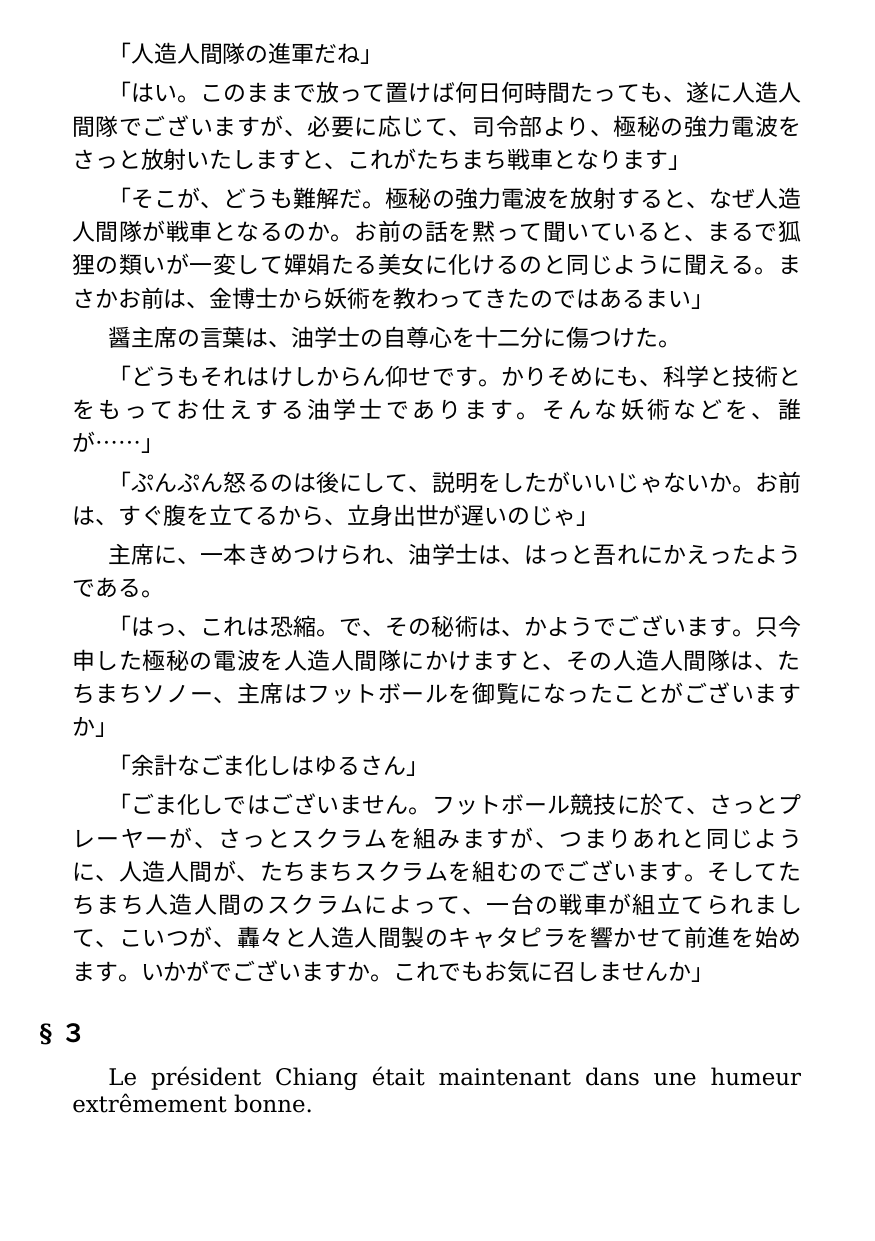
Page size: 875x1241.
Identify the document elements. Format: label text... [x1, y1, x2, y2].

text 醤主席の言葉は、油学士の自尊心を十二分に傷つけた。 [72, 320, 802, 353]
subtitle § ３ [36, 1010, 838, 1053]
text 「人造人間隊の進軍だね」 [72, 36, 802, 69]
text 「ぷんぷん怒るのは後にして、説明をしたがいいじゃないか。お前は、すぐ腹を立てるから、立身出世が遅いのじゃ」 [72, 464, 802, 531]
text 「はっ、これは恐縮。で、その秘術は、かようでございます。只今申した極秘の電波を人造人間隊にかけますと、その人造人間隊は、たちまちソノー、主席はフットボールを御覧になったことがございますか」 [72, 609, 802, 742]
text 主席に、一本きめつけられ、油学士は、はっと吾れにかえったようである。 [72, 537, 802, 603]
text 「余計なごま化しはゆるさん」 [72, 748, 802, 781]
text 「ごま化しではございません。フットボール競技に於て、さっとプレーヤーが、さっとスクラムを組みますが、つまりあれと同じように、人造人間が、たちまちスクラムを組むのでございます。そしてたちまち人造人間のスクラムによって、一台の戦車が組立てられまして、こいつが、轟々と人造人間製のキャタピラを響かせて前進を始めます。いかがでございますか。これでもお気に召しませんか」 [72, 787, 802, 987]
text 「そこが、どうも難解だ。極秘の強力電波を放射すると、なぜ人造人間隊が戦車となるのか。お前の話を黙って聞いていると、まるで狐狸の類いが一変して嬋娟たる美女に化けるのと同じように聞える。まさかお前は、金博士から妖術を教わってきたのではあるまい」 [72, 181, 802, 314]
text 「どうもそれはけしからん仰せです。かりそめにも、科学と技術とをもってお仕えする油学士であります。そんな妖術などを、誰が……」 [72, 359, 802, 458]
text Le président Chiang était maintenant dans une humeur extrêmement bonne. [72, 1064, 802, 1118]
text 「はい。このままで放って置けば何日何時間たっても、遂に人造人間隊でございますが、必要に応じて、司令部より、極秘の強力電波をさっと放射いたしますと、これがたちまち戦車となります」 [72, 75, 802, 175]
